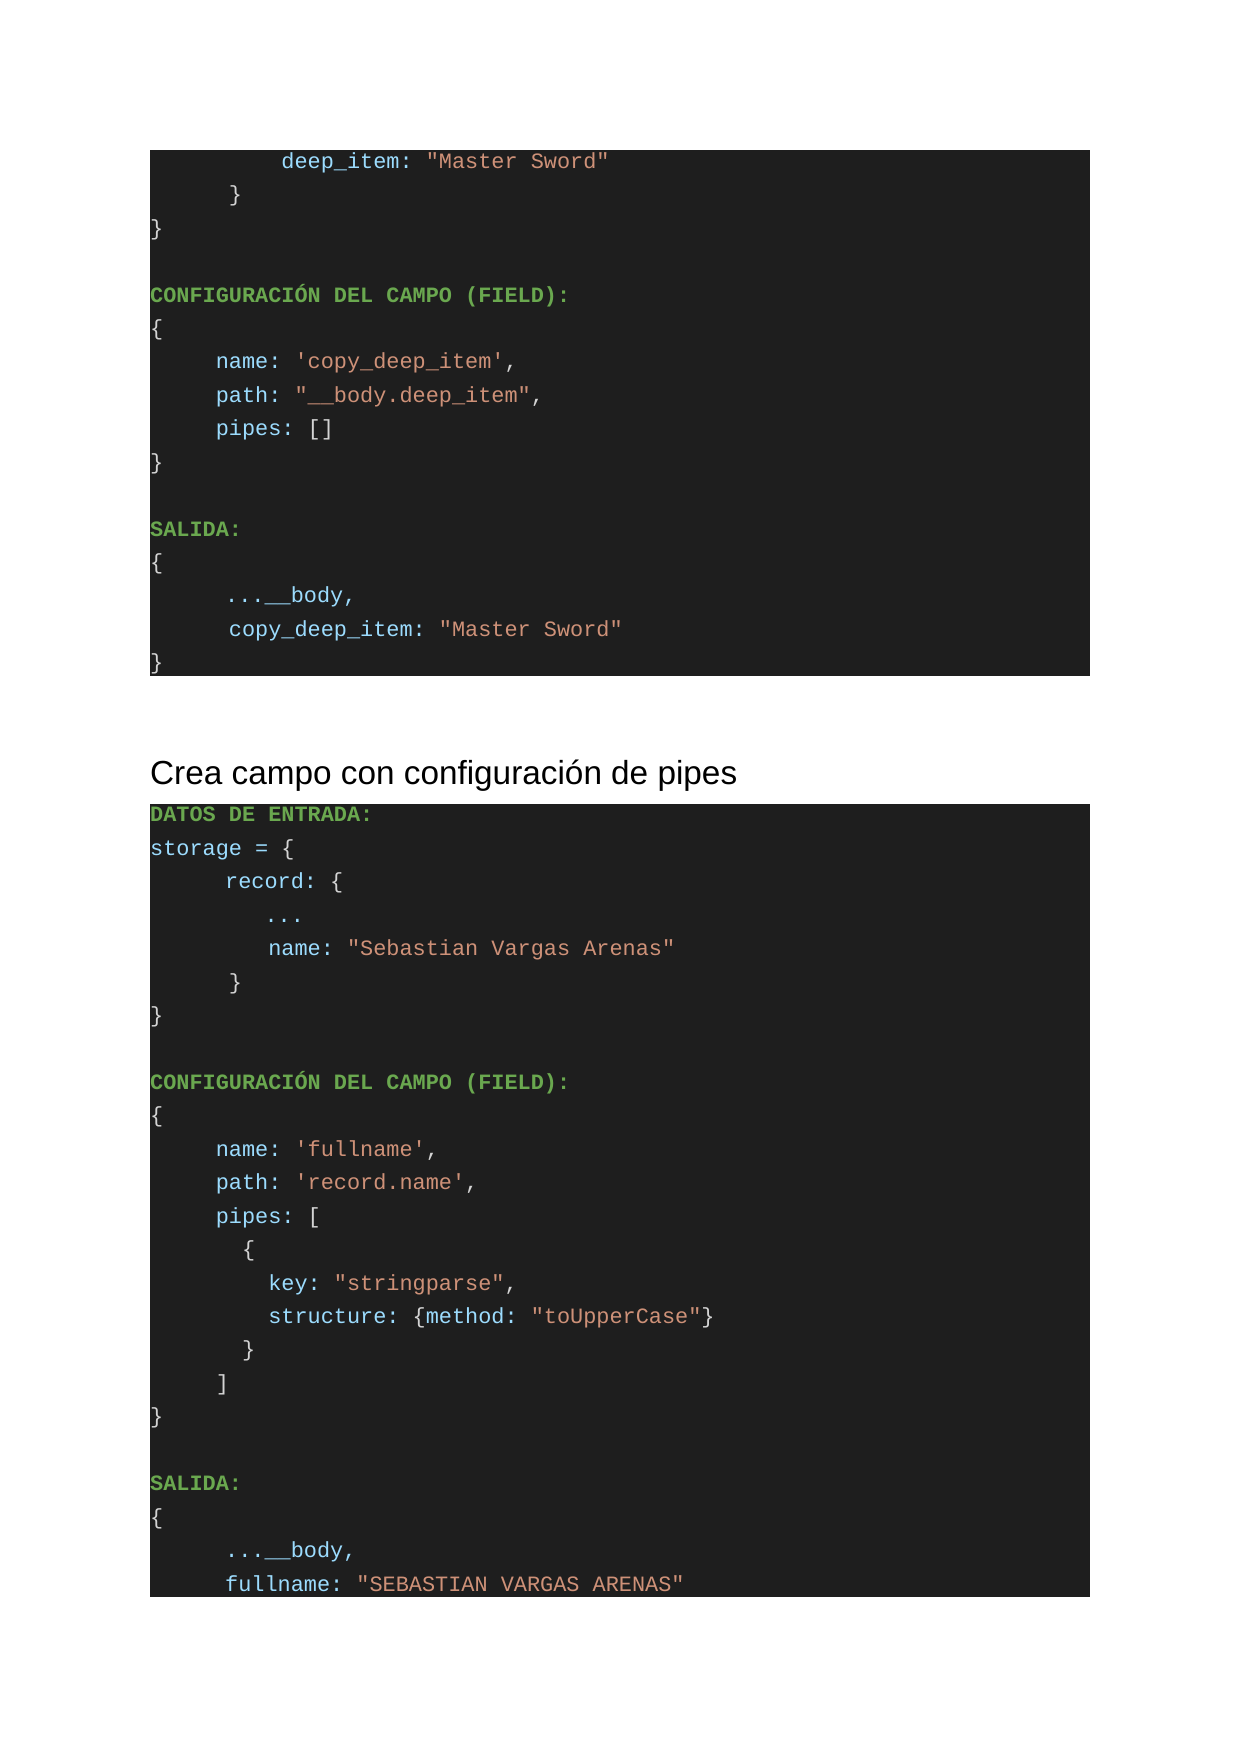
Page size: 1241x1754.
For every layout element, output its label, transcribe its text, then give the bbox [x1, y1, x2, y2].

text ... [150, 904, 1090, 929]
text DATOS DE ENTRADA: [150, 804, 1090, 828]
text } [150, 1004, 1090, 1029]
text } [150, 451, 1090, 476]
text SALIDA: [150, 518, 1090, 543]
text SALIDA: [150, 1472, 1090, 1497]
text { [150, 317, 1090, 342]
text record: { [150, 871, 1090, 895]
text path: 'record.name', [150, 1171, 1090, 1196]
text } [150, 652, 1090, 676]
text name: "Sebastian Vargas Arenas" [150, 937, 1090, 962]
text structure: {method: "toUpperCase"} [150, 1305, 1090, 1330]
text CONFIGURACIÓN DEL CAMPO (FIELD): [150, 284, 1090, 308]
text } [150, 217, 1090, 242]
text } [150, 971, 1090, 996]
text } [150, 1339, 1090, 1363]
text deep_item: "Master Sword" [150, 150, 1090, 175]
text ...__body, [150, 1539, 1090, 1564]
text } [150, 183, 1090, 208]
text key: "stringparse", [150, 1272, 1090, 1297]
text { [150, 551, 1090, 576]
text name: 'fullname', [150, 1138, 1090, 1163]
text path: "__body.deep_item", [150, 384, 1090, 409]
text } [150, 1406, 1090, 1430]
text ] [150, 1372, 1090, 1397]
text name: 'copy_deep_item', [150, 351, 1090, 375]
text { [150, 1506, 1090, 1531]
subtitle Crea campo con configuración de pipes [150, 753, 1090, 791]
text pipes: [ [150, 1205, 1090, 1230]
text copy_deep_item: "Master Sword" [150, 618, 1090, 643]
text { [150, 1238, 1090, 1263]
text pipes: [] [150, 417, 1090, 442]
text { [150, 1104, 1090, 1129]
text storage = { [150, 837, 1090, 862]
text CONFIGURACIÓN DEL CAMPO (FIELD): [150, 1071, 1090, 1096]
text fullname: "SEBASTIAN VARGAS ARENAS" [150, 1573, 1090, 1597]
text ...__body, [150, 585, 1090, 609]
